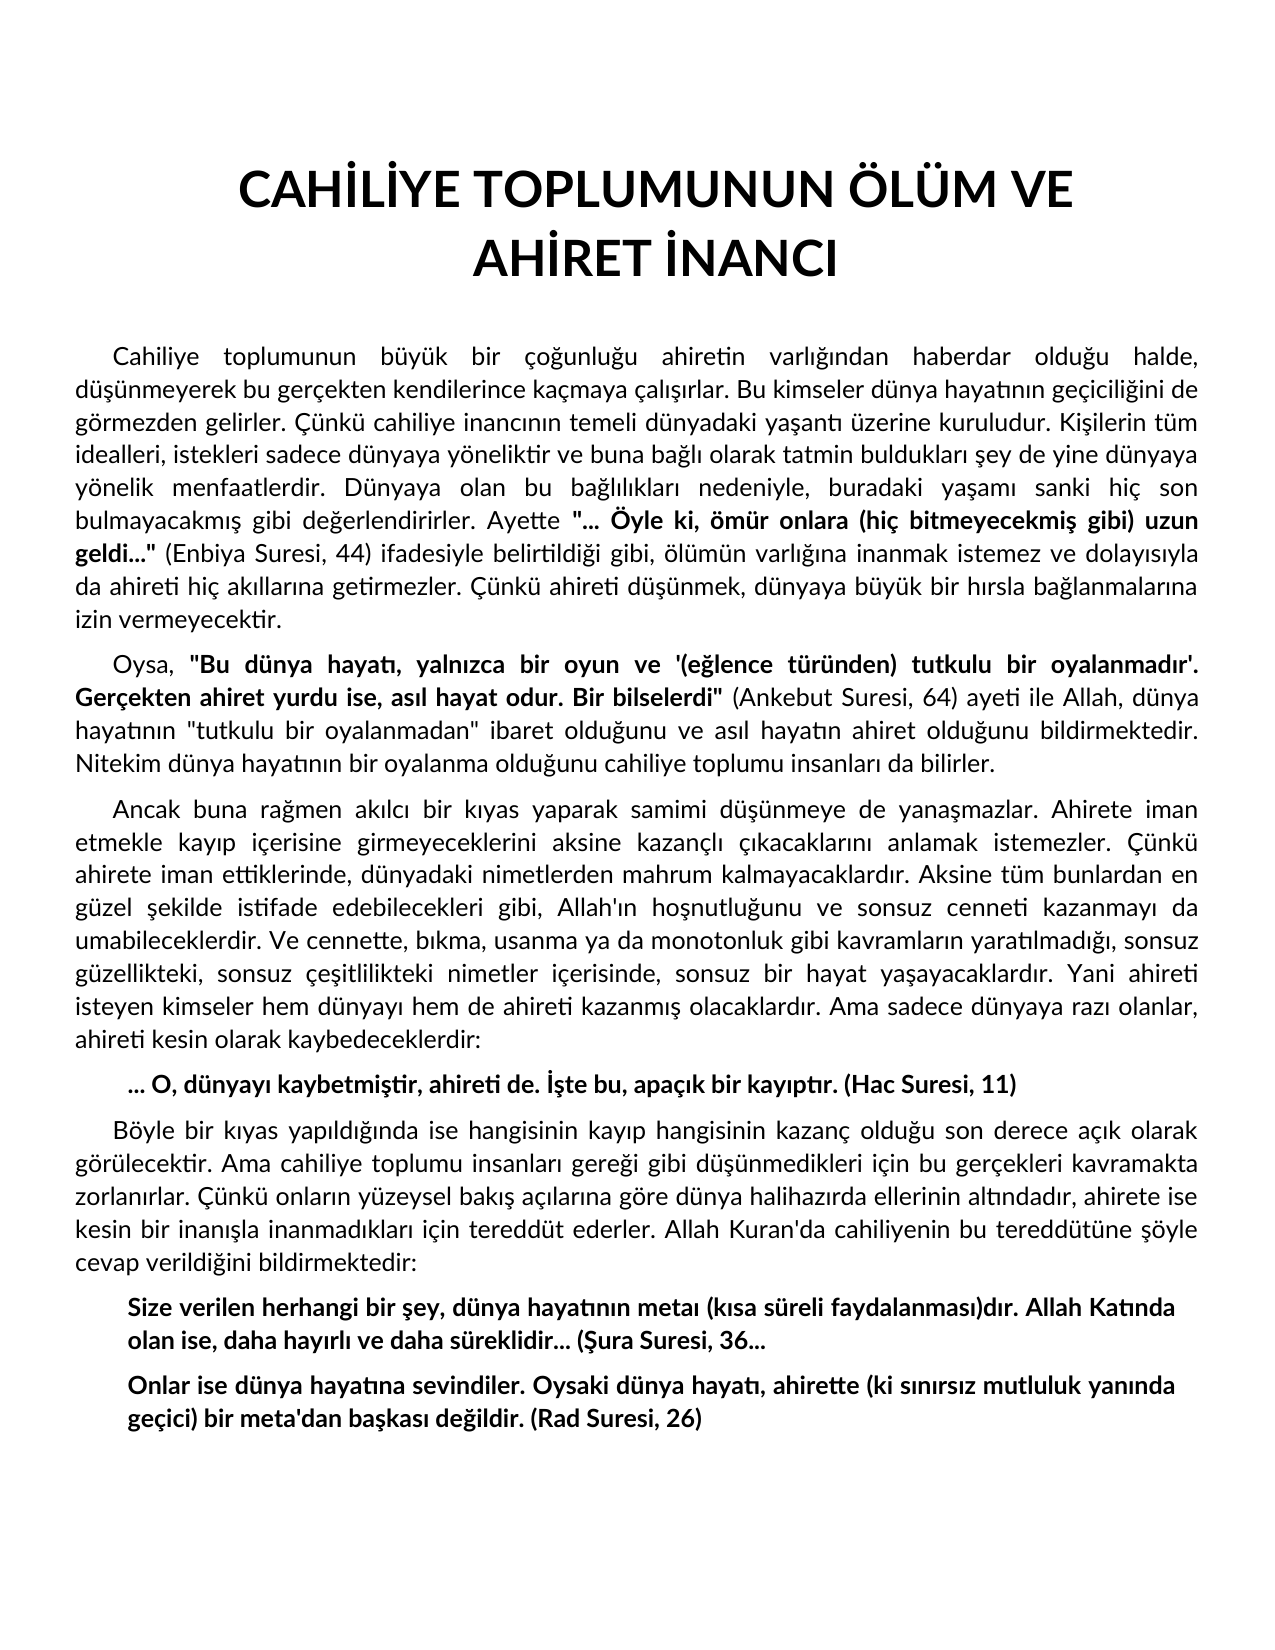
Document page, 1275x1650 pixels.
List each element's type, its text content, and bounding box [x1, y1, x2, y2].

subtitle AHİRET İNANCI [112, 227, 1200, 287]
text Oysa, "Bu dünya hayatı, yalnızca bir oyun ve '(eğlence türünden) tutkulu bir oyalanmadır'. Gerçekten ahiret yurdu ise, asıl hayat odur. Bir bilselerdi" (Ankebut Suresi, 64) ayeti ile Allah, dünya hayatının "tutkulu bir oyalanmadan" ibaret olduğunu ve asıl hayatın ahiret olduğunu bildirmektedir. Nitekim dünya hayatının bir oyalanma olduğunu cahiliye toplumu insanları da bilirler. [75, 649, 1200, 778]
text Cahiliye toplumunun büyük bir çoğunluğu ahiretin varlığından haberdar olduğu halde, düşünmeyerek bu gerçekten kendilerince kaçmaya çalışırlar. Bu kimseler dünya hayatının geçiciliğini de görmezden gelirler. Çünkü cahiliye inancının temeli dünyadaki yaşantı üzerine kuruludur. Kişilerin tüm idealleri, istekleri sadece dünyaya yöneliktir ve buna bağlı olarak tatmin buldukları şey de yine dünyaya yönelik menfaatlerdir. Dünyaya olan bu bağlılıkları nedeniyle, buradaki yaşamı sanki hiç son bulmayacakmış gibi değerlendirirler. Ayette "... Öyle ki, ömür onlara (hiç bitmeyecekmiş gibi) uzun geldi..." (Enbiya Suresi, 44) ifadesiyle belirtildiği gibi, ölümün varlığına inanmak istemez ve dolayısıyla da ahireti hiç akıllarına getirmezler. Çünkü ahireti düşünmek, dünyaya büyük bir hırsla bağlanmalarına izin vermeyecektir. [75, 340, 1200, 634]
text Böyle bir kıyas yapıldığında ise hangisinin kayıp hangisinin kazanç olduğu son derece açık olarak görülecektir. Ama cahiliye toplumu insanları gereği gibi düşünmedikleri için bu gerçekleri kavramakta zorlanırlar. Çünkü onların yüzeysel bakış açılarına göre dünya halihazırda ellerinin altındadır, ahirete ise kesin bir inanışla inanmadıkları için tereddüt ederler. Allah Kuran'da cahiliyenin bu tereddütüne şöyle cevap verildiğini bildirmektedir: [75, 1114, 1200, 1276]
text ... O, dünyayı kaybetmiştir, ahireti de. İşte bu, apaçık bir kayıptır. (Hac Suresi, 11) [127, 1069, 1177, 1099]
subtitle CAHİLİYE TOPLUMUNUN ÖLÜM VE [112, 158, 1200, 218]
text Ancak buna rağmen akılcı bir kıyas yaparak samimi düşünmeye de yanaşmazlar. Ahirete iman etmekle kayıp içerisine girmeyeceklerini aksine kazançlı çıkacaklarını anlamak istemezler. Çünkü ahirete iman ettiklerinde, dünyadaki nimetlerden mahrum kalmayacaklardır. Aksine tüm bunlardan en güzel şekilde istifade edebilecekleri gibi, Allah'ın hoşnutluğunu ve sonsuz cenneti kazanmayı da umabileceklerdir. Ve cennette, bıkma, usanma ya da monotonluk gibi kavramların yaratılmadığı, sonsuz güzellikteki, sonsuz çeşitlilikteki nimetler içerisinde, sonsuz bir hayat yaşayacaklardır. Yani ahireti isteyen kimseler hem dünyayı hem de ahireti kazanmış olacaklardır. Ama sadece dünyaya razı olanlar, ahireti kesin olarak kaybedeceklerdir: [75, 793, 1200, 1054]
text Onlar ise dünya hayatına sevindiler. Oysaki dünya hayatı, ahirette (ki sınırsız mutluluk yanında geçici) bir meta'dan başkası değildir. (Rad Suresi, 26) [127, 1370, 1177, 1433]
text Size verilen herhangi bir şey, dünya hayatının metaı (kısa süreli faydalanması)dır. Allah Katında olan ise, daha hayırlı ve daha süreklidir... (Şura Suresi, 36... [127, 1292, 1177, 1354]
